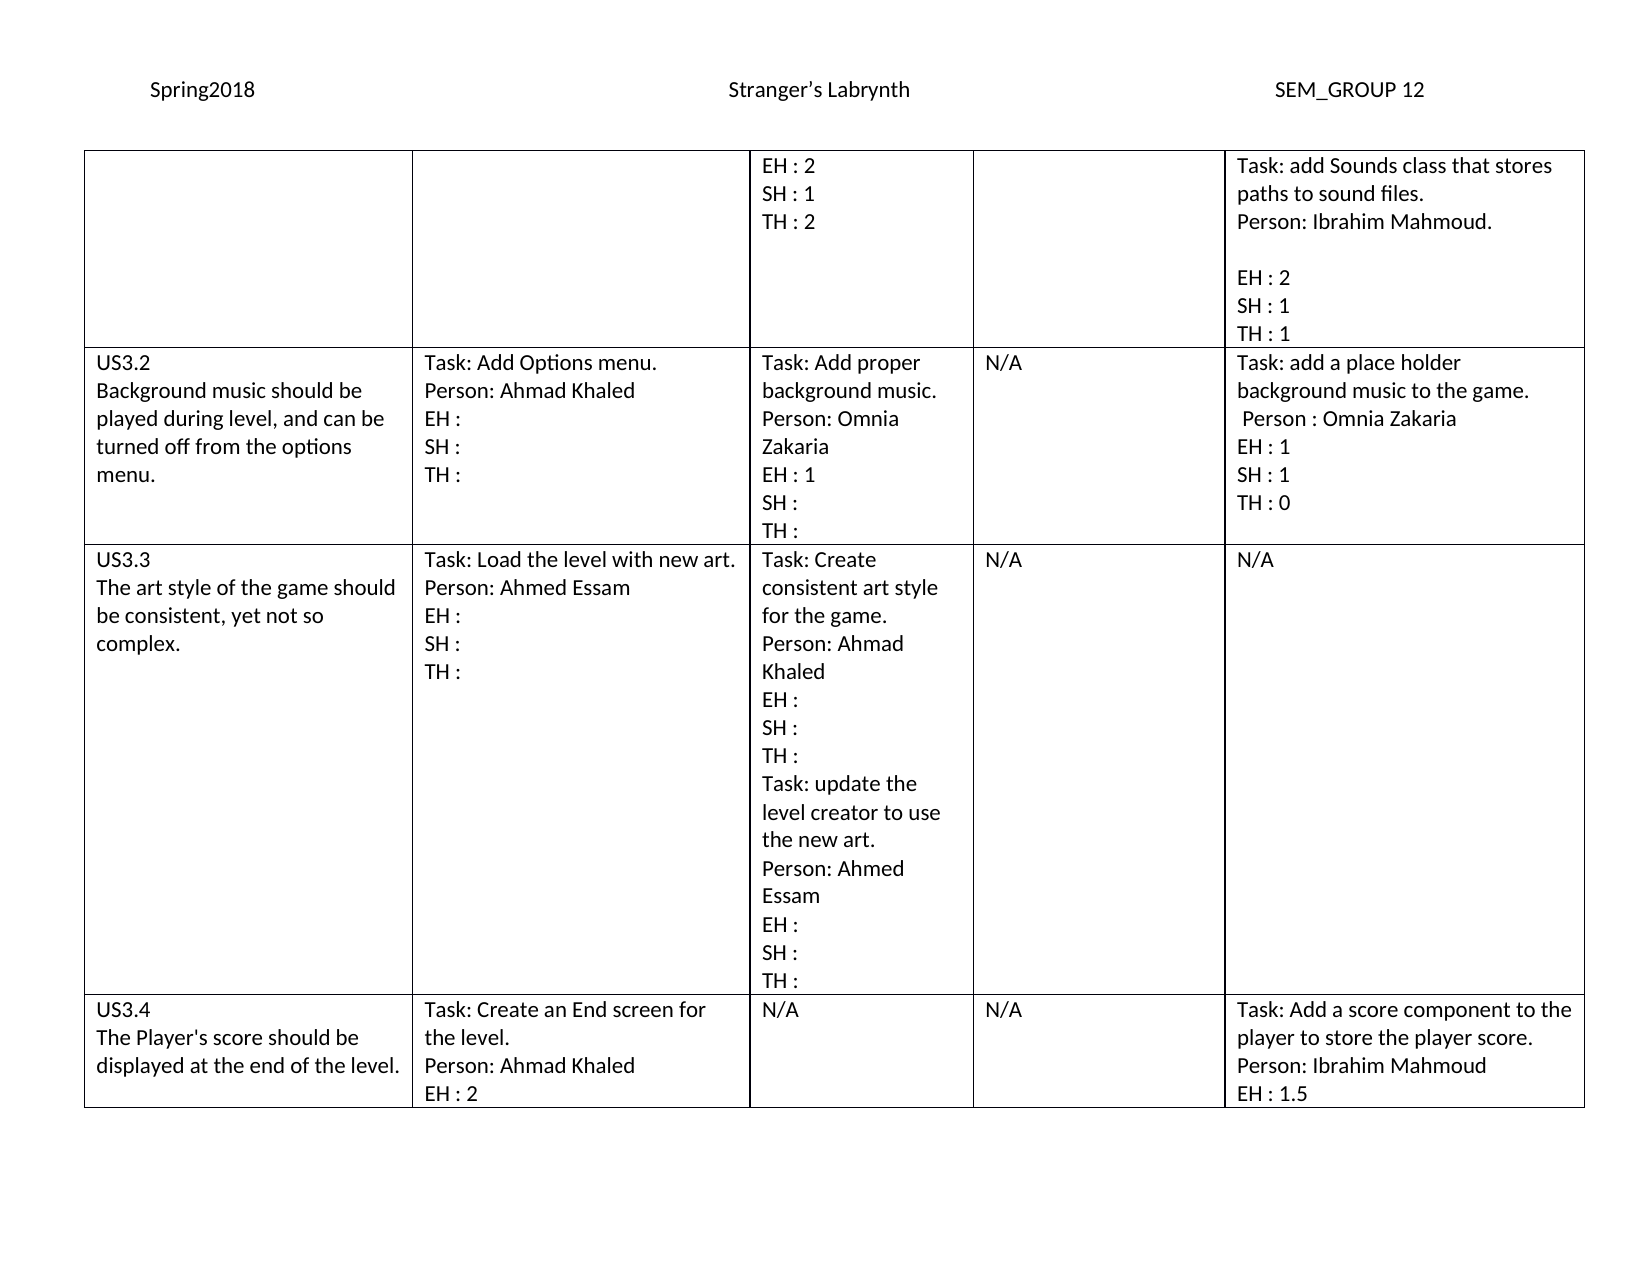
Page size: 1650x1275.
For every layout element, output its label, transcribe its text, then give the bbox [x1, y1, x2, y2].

table_cell US3.2 Background music should be played during level, and can be turned off from the options menu. [85, 348, 412, 544]
table_cell EH : 2 SH : 1 TH : 2 [751, 151, 973, 347]
table_cell Task: Add Options menu. Person: Ahmad Khaled EH : SH : TH : [413, 348, 749, 544]
table_cell Task: Add proper background music. Person: Omnia Zakaria EH : 1 SH : TH : [751, 348, 973, 544]
table_cell N/A [974, 348, 1224, 544]
table_cell Task: Create an End screen for the level. Person: Ahmad Khaled EH : 2 [413, 995, 749, 1107]
table_cell Task: Add a score component to the player to store the player score. Person: Ibrahim Mahmoud EH : 1.5 [1226, 995, 1584, 1107]
table_cell Task: add Sounds class that stores paths to sound files. Person: Ibrahim Mahmoud. EH : 2 SH : 1 TH : 1 [1226, 151, 1584, 347]
table_cell [85, 151, 412, 347]
table_cell US3.3 The art style of the game should be consistent, yet not so complex. [85, 545, 412, 994]
table_cell Task: Create consistent art style for the game. Person: Ahmad Khaled EH : SH : TH : Task: update the level creator to use the new art. Person: Ahmed Essam EH : SH : TH : [751, 545, 973, 994]
table_cell US3.4 The Player's score should be displayed at the end of the level. [85, 995, 412, 1107]
table_cell N/A [974, 995, 1224, 1107]
table_cell N/A [1226, 545, 1584, 994]
table_cell N/A [751, 995, 973, 1107]
table_cell Task: Load the level with new art. Person: Ahmed Essam EH : SH : TH : [413, 545, 749, 994]
table_cell N/A [974, 545, 1224, 994]
table_cell Task: add a place holder background music to the game. Person : Omnia Zakaria EH : 1 SH : 1 TH : 0 [1226, 348, 1584, 544]
table_cell [413, 151, 749, 347]
table_cell [974, 151, 1224, 347]
